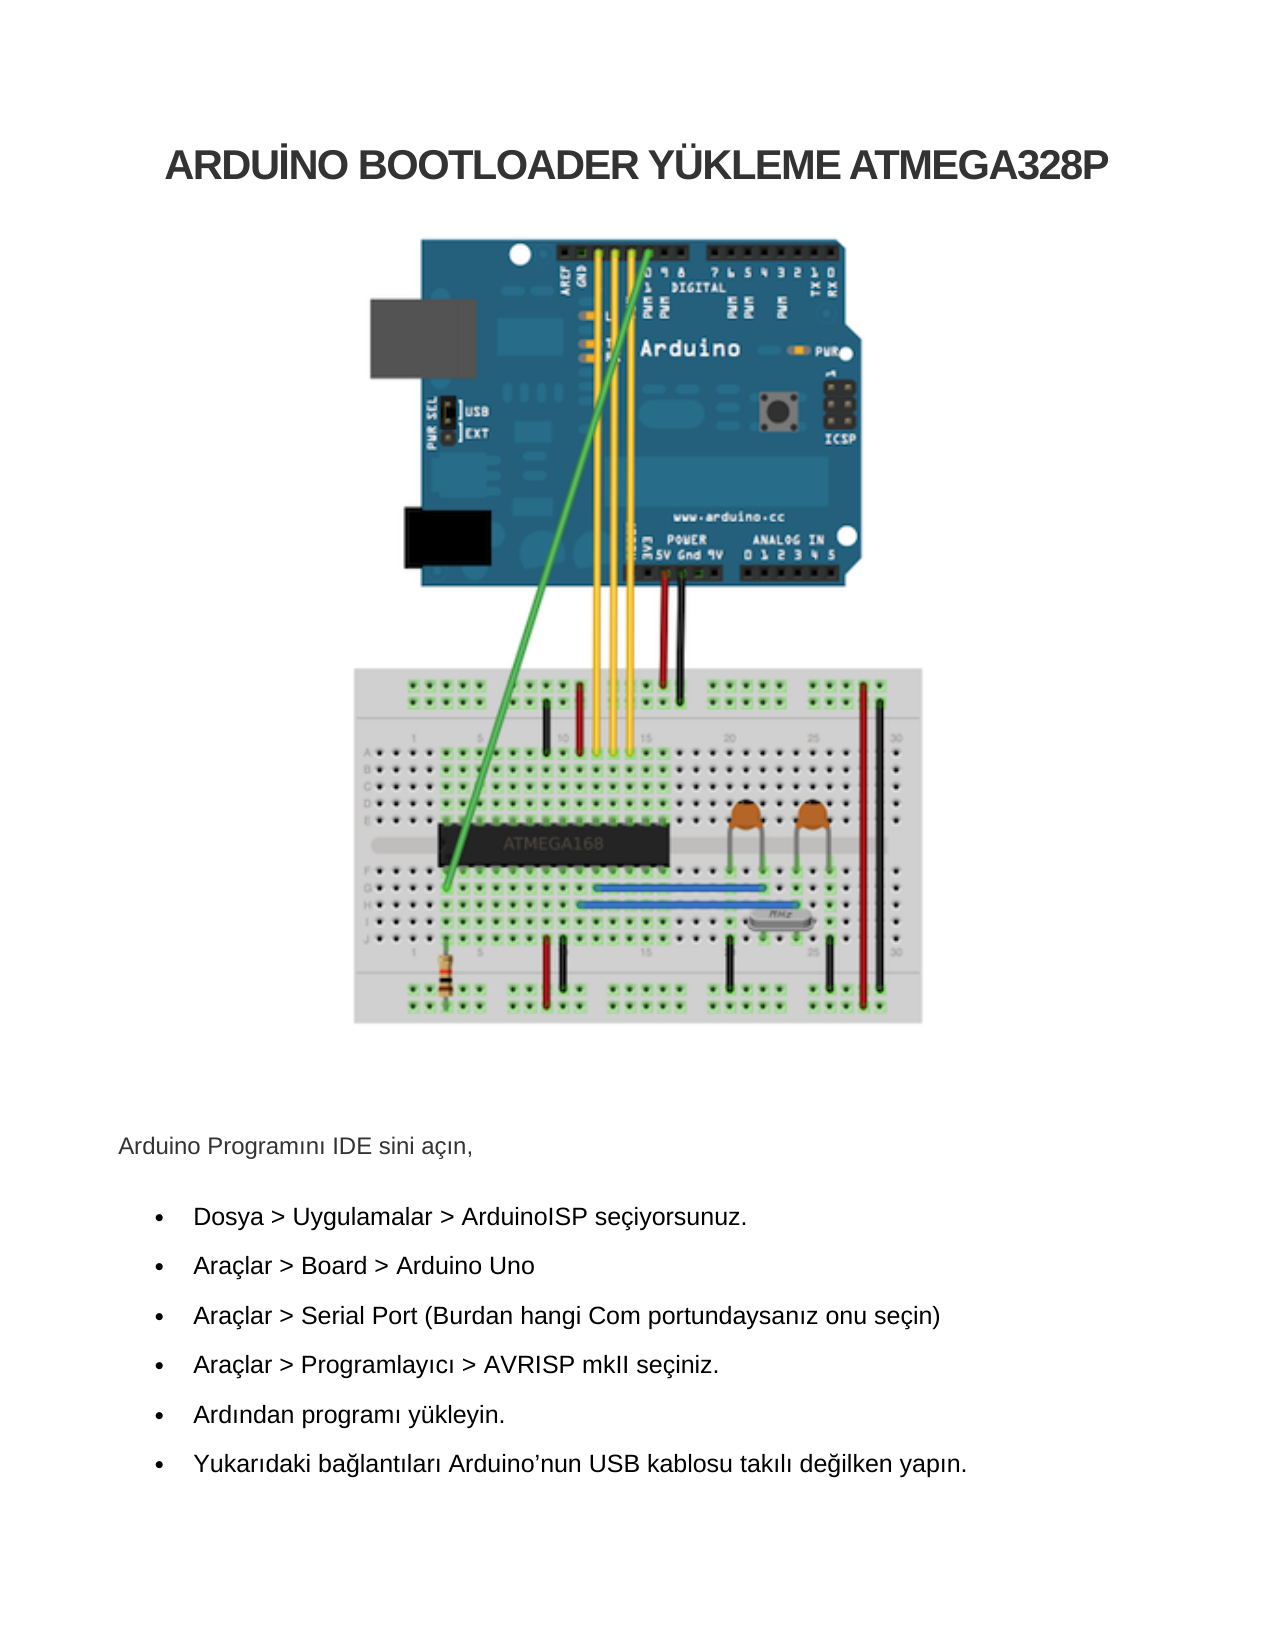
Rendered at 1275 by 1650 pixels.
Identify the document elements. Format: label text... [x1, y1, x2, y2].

list Araçlar > Programlayıcı > AVRISP mkII seçiniz. [156, 1350, 1157, 1379]
list Araçlar > Serial Port (Burdan hangi Com portundaysanız onu seçin) [156, 1301, 1157, 1329]
list Dosya > Uygulamalar > ArduinoISP seçiyorsunuz. [156, 1201, 1157, 1230]
text Arduino Programını IDE sini açın, [118, 1117, 1157, 1160]
list Yukarıdaki bağlantıları Arduino’nun USB kablosu takılı değilken yapın. [156, 1449, 1157, 1478]
subtitle ARDUİNO BOOTLOADER YÜKLEME ATMEGA328P [118, 126, 1157, 188]
list Ardından programı yükleyin. [156, 1400, 1157, 1428]
list Araçlar > Board > Arduino Uno [156, 1251, 1157, 1280]
